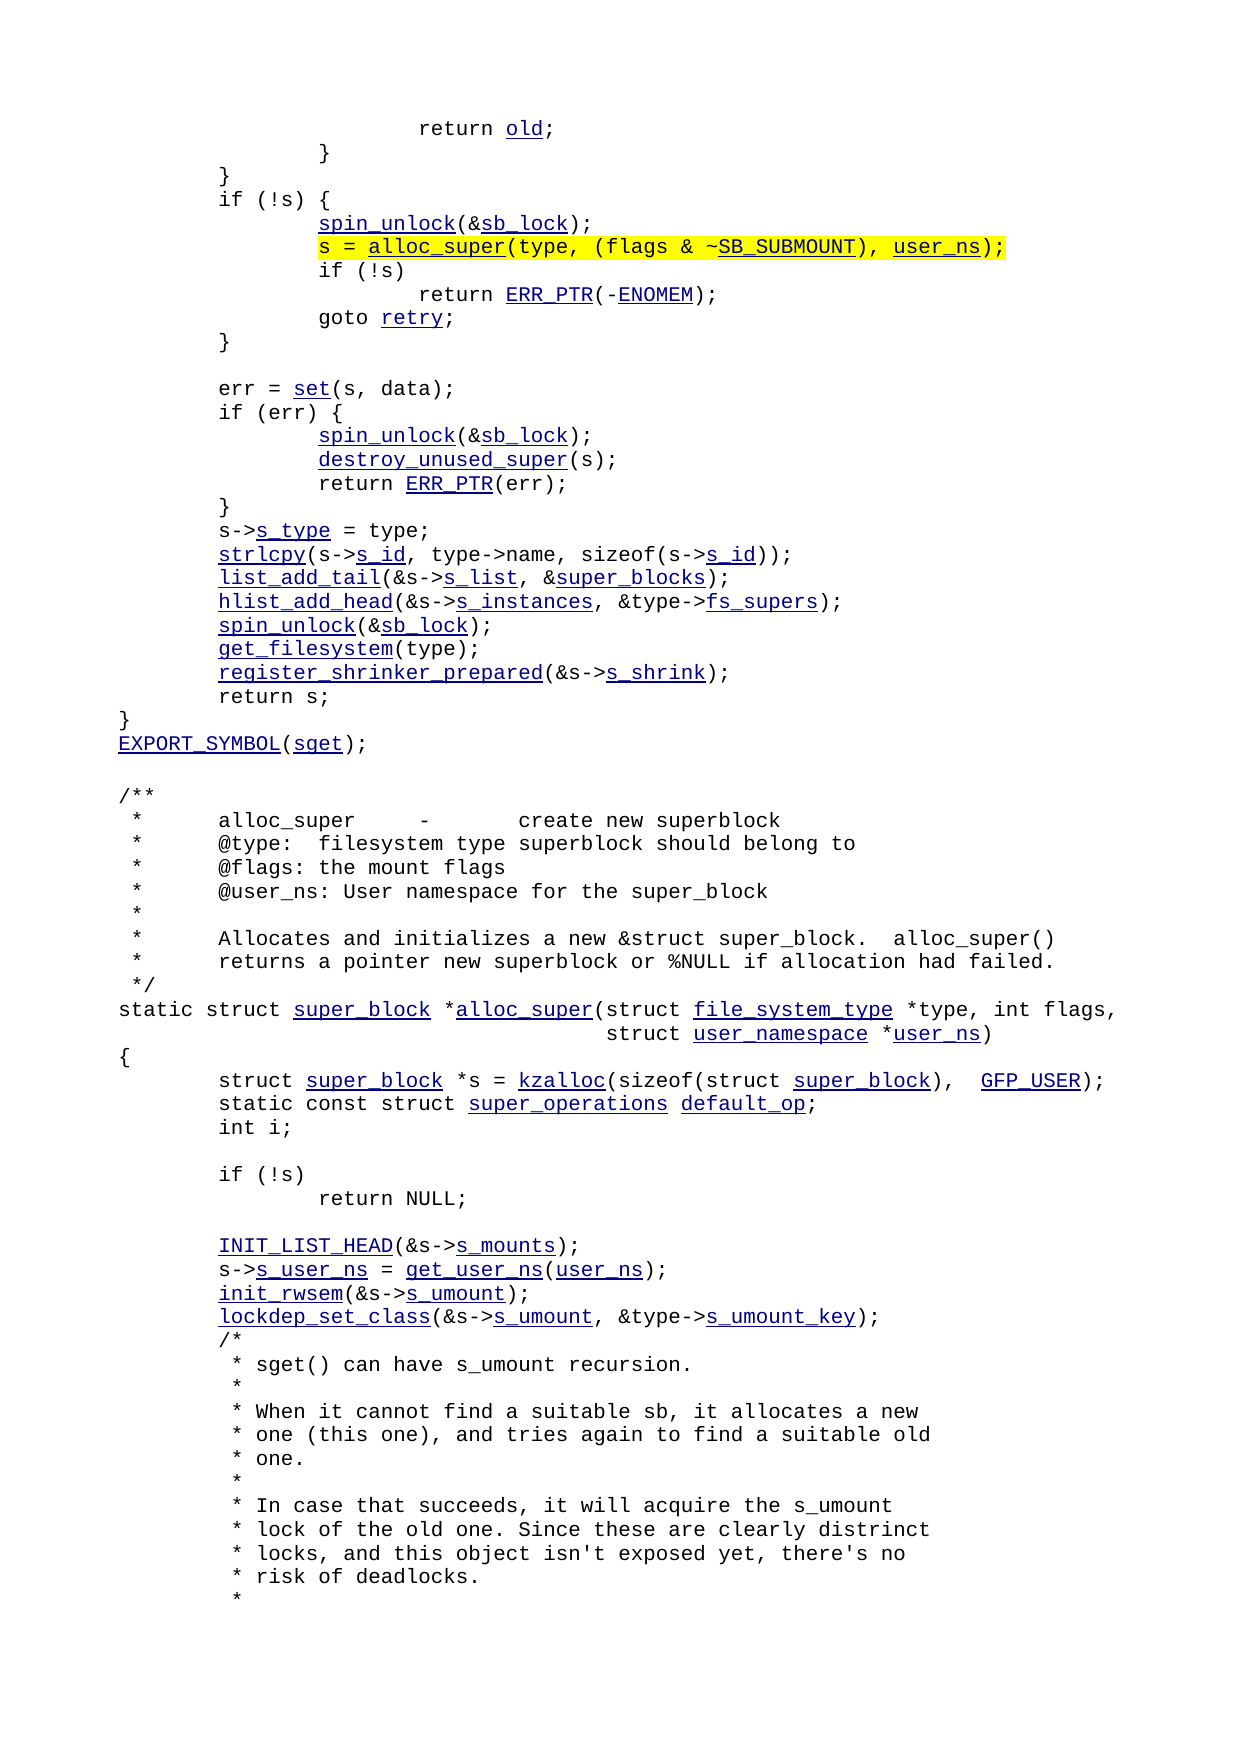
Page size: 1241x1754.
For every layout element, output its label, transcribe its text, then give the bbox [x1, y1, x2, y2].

text { [118, 1046, 1122, 1070]
text return NULL; [118, 1188, 1122, 1212]
text } [118, 165, 1122, 189]
text * locks, and this object isn't exposed yet, there's no [118, 1543, 1122, 1566]
text return ERR_PTR(-ENOMEM); [118, 284, 1122, 307]
text * lock of the old one. Since these are clearly distrinct [118, 1519, 1122, 1543]
text init_rwsem(&s->s_umount); [118, 1283, 1122, 1306]
text return old; [118, 118, 1122, 142]
text hlist_add_head(&s->s_instances, &type->fs_supers); [118, 591, 1122, 615]
text * In case that succeeds, it will acquire the s_umount [118, 1495, 1122, 1519]
text register_shrinker_prepared(&s->s_shrink); [118, 662, 1122, 686]
text destroy_unused_super(s); [118, 449, 1122, 473]
text lockdep_set_class(&s->s_umount, &type->s_umount_key); [118, 1306, 1122, 1330]
text } [118, 331, 1122, 354]
text get_filesystem(type); [118, 638, 1122, 662]
text s->s_type = type; [118, 520, 1122, 544]
text * one. [118, 1448, 1122, 1472]
text return ERR_PTR(err); [118, 473, 1122, 496]
text struct super_block *s = kzalloc(sizeof(struct super_block), GFP_USER); [118, 1070, 1122, 1093]
text static const struct super_operations default_op; [118, 1093, 1122, 1117]
text */ [118, 975, 1122, 999]
text if (!s) [118, 1164, 1122, 1188]
text * [118, 904, 1122, 928]
text * @flags: the mount flags [118, 857, 1122, 881]
text * Allocates and initializes a new &struct super_block. alloc_super() [118, 928, 1122, 952]
text list_add_tail(&s->s_list, &super_blocks); [118, 567, 1122, 591]
text * @user_ns: User namespace for the super_block [118, 881, 1122, 904]
text return s; [118, 686, 1122, 709]
text * @type: filesystem type superblock should belong to [118, 833, 1122, 857]
text spin_unlock(&sb_lock); [118, 615, 1122, 638]
text * [118, 1590, 1122, 1614]
text /** [118, 786, 1122, 810]
text * one (this one), and tries again to find a suitable old [118, 1424, 1122, 1448]
text static struct super_block *alloc_super(struct file_system_type *type, int flags, [118, 999, 1122, 1022]
text } [118, 709, 1122, 733]
text * alloc_super - create new superblock [118, 810, 1122, 833]
text spin_unlock(&sb_lock); [118, 213, 1122, 236]
text * returns a pointer new superblock or %NULL if allocation had failed. [118, 952, 1122, 975]
text * sget() can have s_umount recursion. [118, 1353, 1122, 1377]
text struct user_namespace *user_ns) [118, 1022, 1122, 1046]
text } [118, 142, 1122, 165]
text spin_unlock(&sb_lock); [118, 426, 1122, 449]
text * When it cannot find a suitable sb, it allocates a new [118, 1401, 1122, 1424]
text strlcpy(s->s_id, type->name, sizeof(s->s_id)); [118, 544, 1122, 567]
text /* [118, 1330, 1122, 1353]
text EXPORT_SYMBOL(sget); [118, 733, 1122, 757]
text } [118, 496, 1122, 520]
text * [118, 1377, 1122, 1401]
text * risk of deadlocks. [118, 1566, 1122, 1590]
text goto retry; [118, 307, 1122, 331]
text INIT_LIST_HEAD(&s->s_mounts); [118, 1235, 1122, 1259]
text err = set(s, data); [118, 378, 1122, 402]
text * [118, 1472, 1122, 1495]
text if (err) { [118, 402, 1122, 426]
text s->s_user_ns = get_user_ns(user_ns); [118, 1259, 1122, 1283]
text if (!s) [118, 260, 1122, 284]
text if (!s) { [118, 189, 1122, 213]
text int i; [118, 1117, 1122, 1141]
text s = alloc_super(type, (flags & ~SB_SUBMOUNT), user_ns); [118, 236, 1122, 260]
